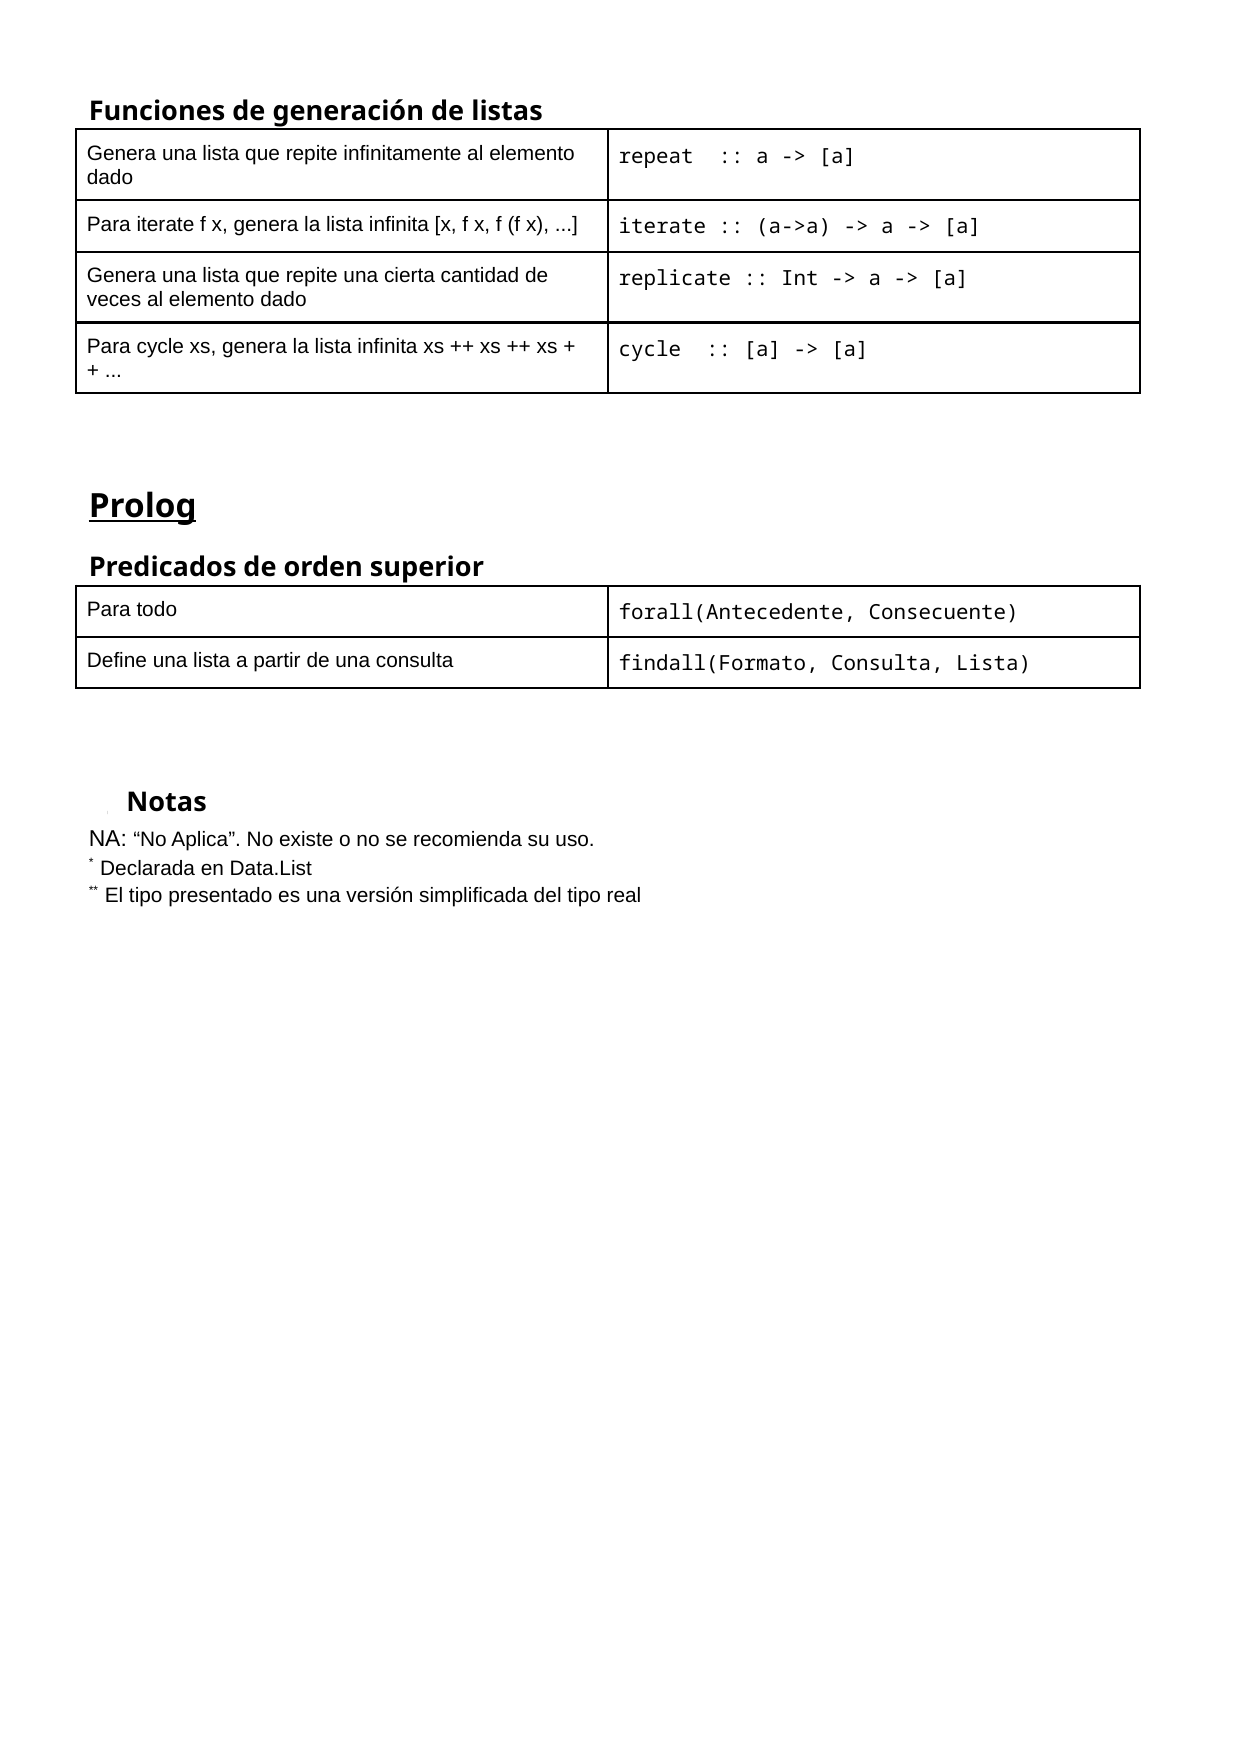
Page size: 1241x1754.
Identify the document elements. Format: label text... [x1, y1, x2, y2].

table_cell iterate :: (a->a) -> a -> [a] [609, 201, 1139, 251]
table_cell Genera una lista que repite una cierta cantidad de veces al elemento dado [77, 253, 607, 321]
table_cell replicate :: Int -> a -> [a] [609, 253, 1139, 321]
table_cell cycle :: [a] -> [a] [609, 324, 1139, 392]
table_header repeat :: a -> [a] [609, 130, 1139, 199]
table_cell Para iterate f x, genera la lista infinita [x, f x, f (f x), ...] [77, 201, 607, 251]
table_header Para todo [77, 587, 607, 636]
table_header forall(Antecedente, Consecuente) [609, 587, 1139, 636]
subtitle Predicados de orden superior [88, 548, 1152, 584]
subtitle Funciones de generación de listas [88, 91, 1152, 128]
table_header Genera una lista que repite infinitamente al elemento dado [77, 130, 607, 199]
subtitle Prolog [88, 481, 1152, 527]
text * Declarada en Data.List [88, 855, 1152, 879]
text ** El tipo presentado es una versión simplificada del tipo real [88, 883, 1152, 907]
table_cell Para cycle xs, genera la lista infinita xs ++ xs ++ xs ++ ... [77, 324, 607, 392]
text NA: “No Aplica”. No existe o no se recomienda su uso. [88, 825, 1152, 851]
table_cell findall(Formato, Consulta, Lista) [609, 638, 1139, 687]
subtitle Notas [88, 782, 1152, 825]
table_cell Define una lista a partir de una consulta [77, 638, 607, 687]
